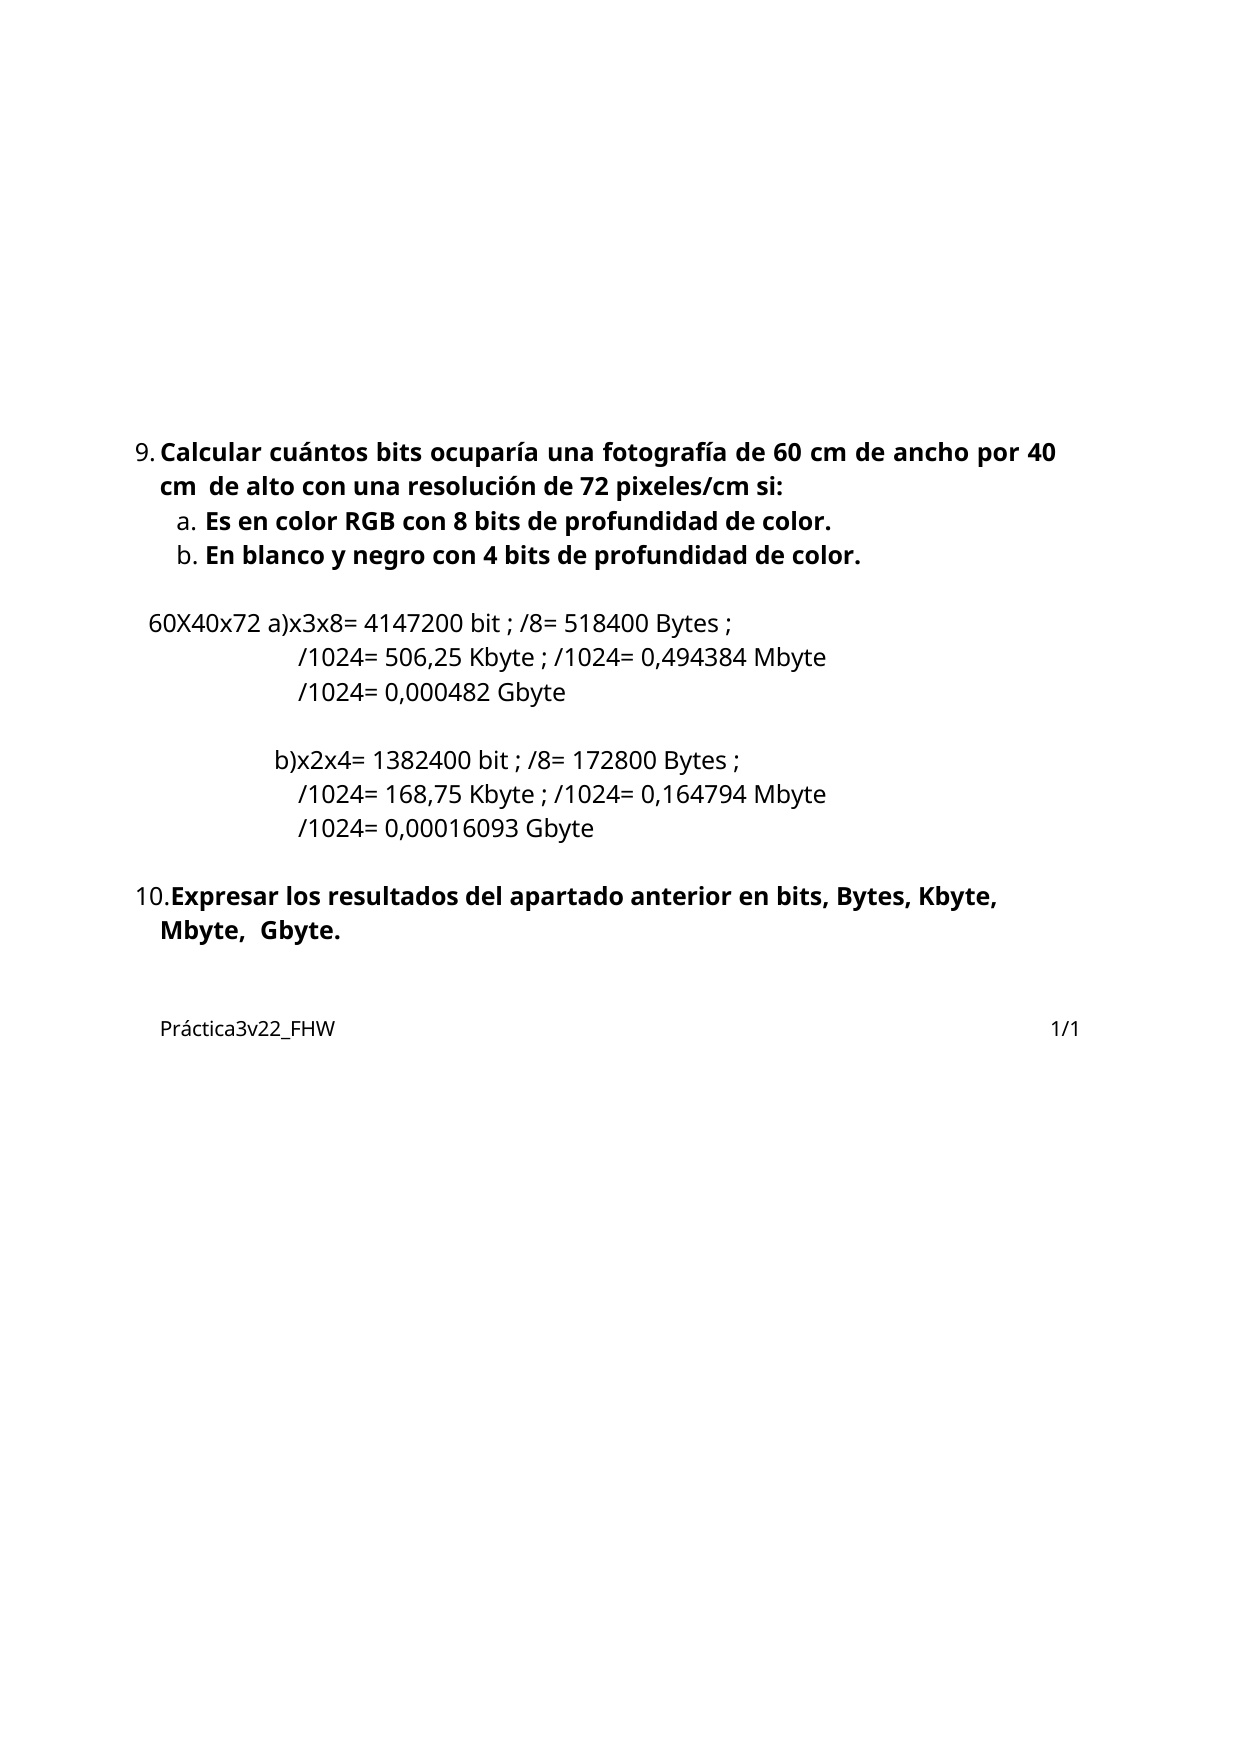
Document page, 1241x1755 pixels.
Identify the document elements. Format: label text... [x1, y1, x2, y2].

text /1024= 168,75 Kbyte ; /1024= 0,164794 Mbyte [148, 777, 1093, 811]
text 60X40x72 a)x3x8= 4147200 bit ; /8= 518400 Bytes ; [148, 606, 1093, 640]
text /1024= 0,000482 Gbyte [148, 674, 1093, 708]
list En blanco y negro con 4 bits de profundidad de color. [176, 538, 1093, 572]
list Expresar los resultados del apartado anterior en bits, Bytes, Kbyte, Mbyte, Gbyte. [148, 879, 1081, 947]
list Calcular cuántos bits ocuparía una fotografía de 60 cm de ancho por 40 cm de alto con una resolución de 72 pixeles/cm si: [148, 435, 1081, 503]
text /1024= 0,00016093 Gbyte [148, 811, 1093, 845]
text Práctica3v22_FHW 1/1 [159, 1014, 1093, 1042]
text /1024= 506,25 Kbyte ; /1024= 0,494384 Mbyte [148, 640, 1093, 674]
list Es en color RGB con 8 bits de profundidad de color. [176, 503, 1093, 537]
text b)x2x4= 1382400 bit ; /8= 172800 Bytes ; [148, 743, 1093, 777]
